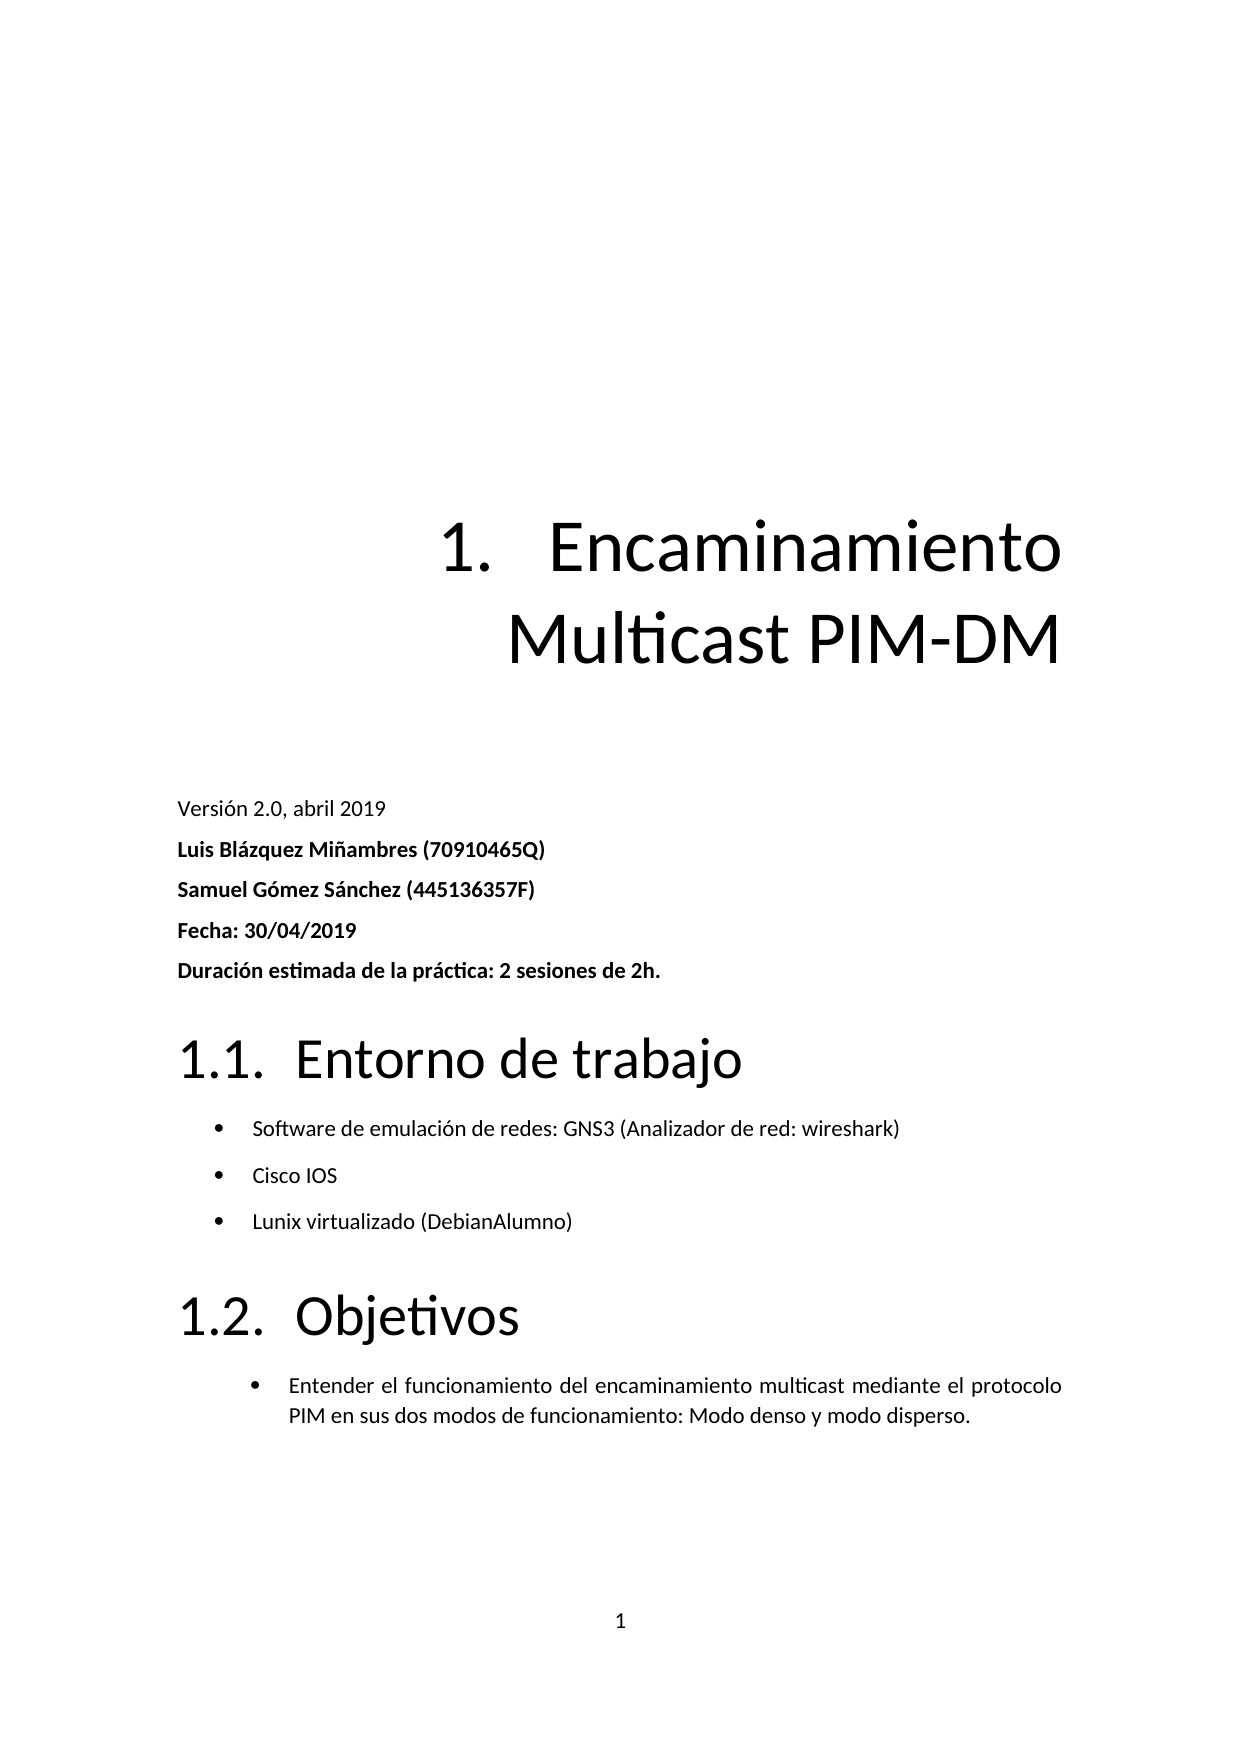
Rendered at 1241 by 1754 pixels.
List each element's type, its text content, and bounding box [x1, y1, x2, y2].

text Fecha: 30/04/2019 [177, 916, 1063, 944]
text Versión 2.0, abril 2019 [177, 794, 1063, 822]
subtitle Encaminamiento Multicast PIM-DM [177, 499, 1063, 682]
list Entender el funcionamiento del encaminamiento multicast mediante el protocolo PIM en sus dos modos de funcionamiento: Modo denso y modo disperso. [251, 1371, 1063, 1429]
text Luis Blázquez Miñambres (70910465Q) [177, 835, 1063, 863]
text Duración estimada de la práctica: 2 sesiones de 2h. [177, 957, 1063, 984]
list Lunix virtualizado (DebianAlumno) [215, 1207, 1063, 1235]
text Samuel Gómez Sánchez (445136357F) [177, 876, 1063, 903]
subtitle Objetivos [177, 1279, 1063, 1350]
list Cisco IOS [215, 1161, 1063, 1189]
subtitle Entorno de trabajo [177, 1022, 1063, 1093]
list Software de emulación de redes: GNS3 (Analizador de red: wireshark) [215, 1114, 1063, 1142]
